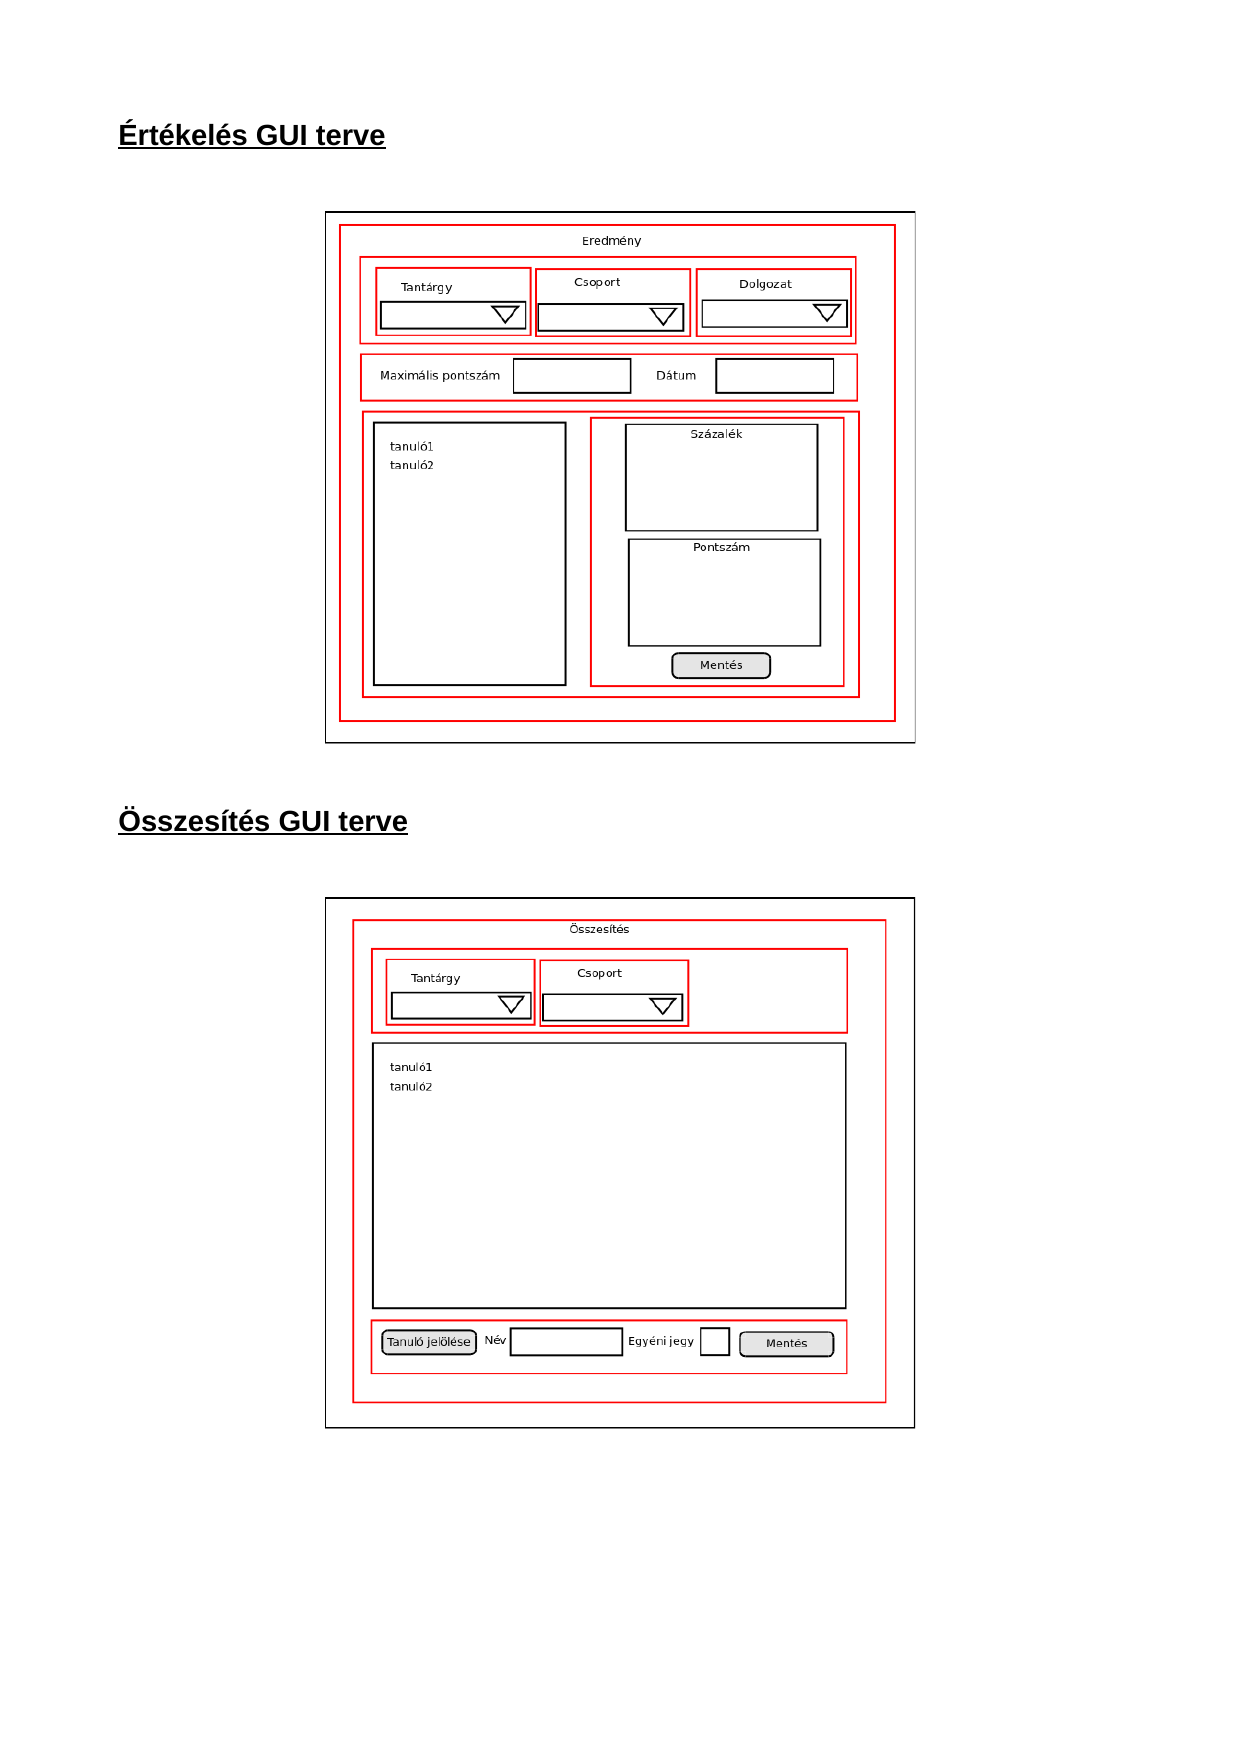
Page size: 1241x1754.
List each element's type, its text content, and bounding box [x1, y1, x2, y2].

subtitle Összesítés GUI terve [118, 804, 1122, 837]
picture [325, 897, 916, 1429]
picture [325, 211, 916, 744]
subtitle Értékelés GUI terve [118, 118, 1122, 152]
